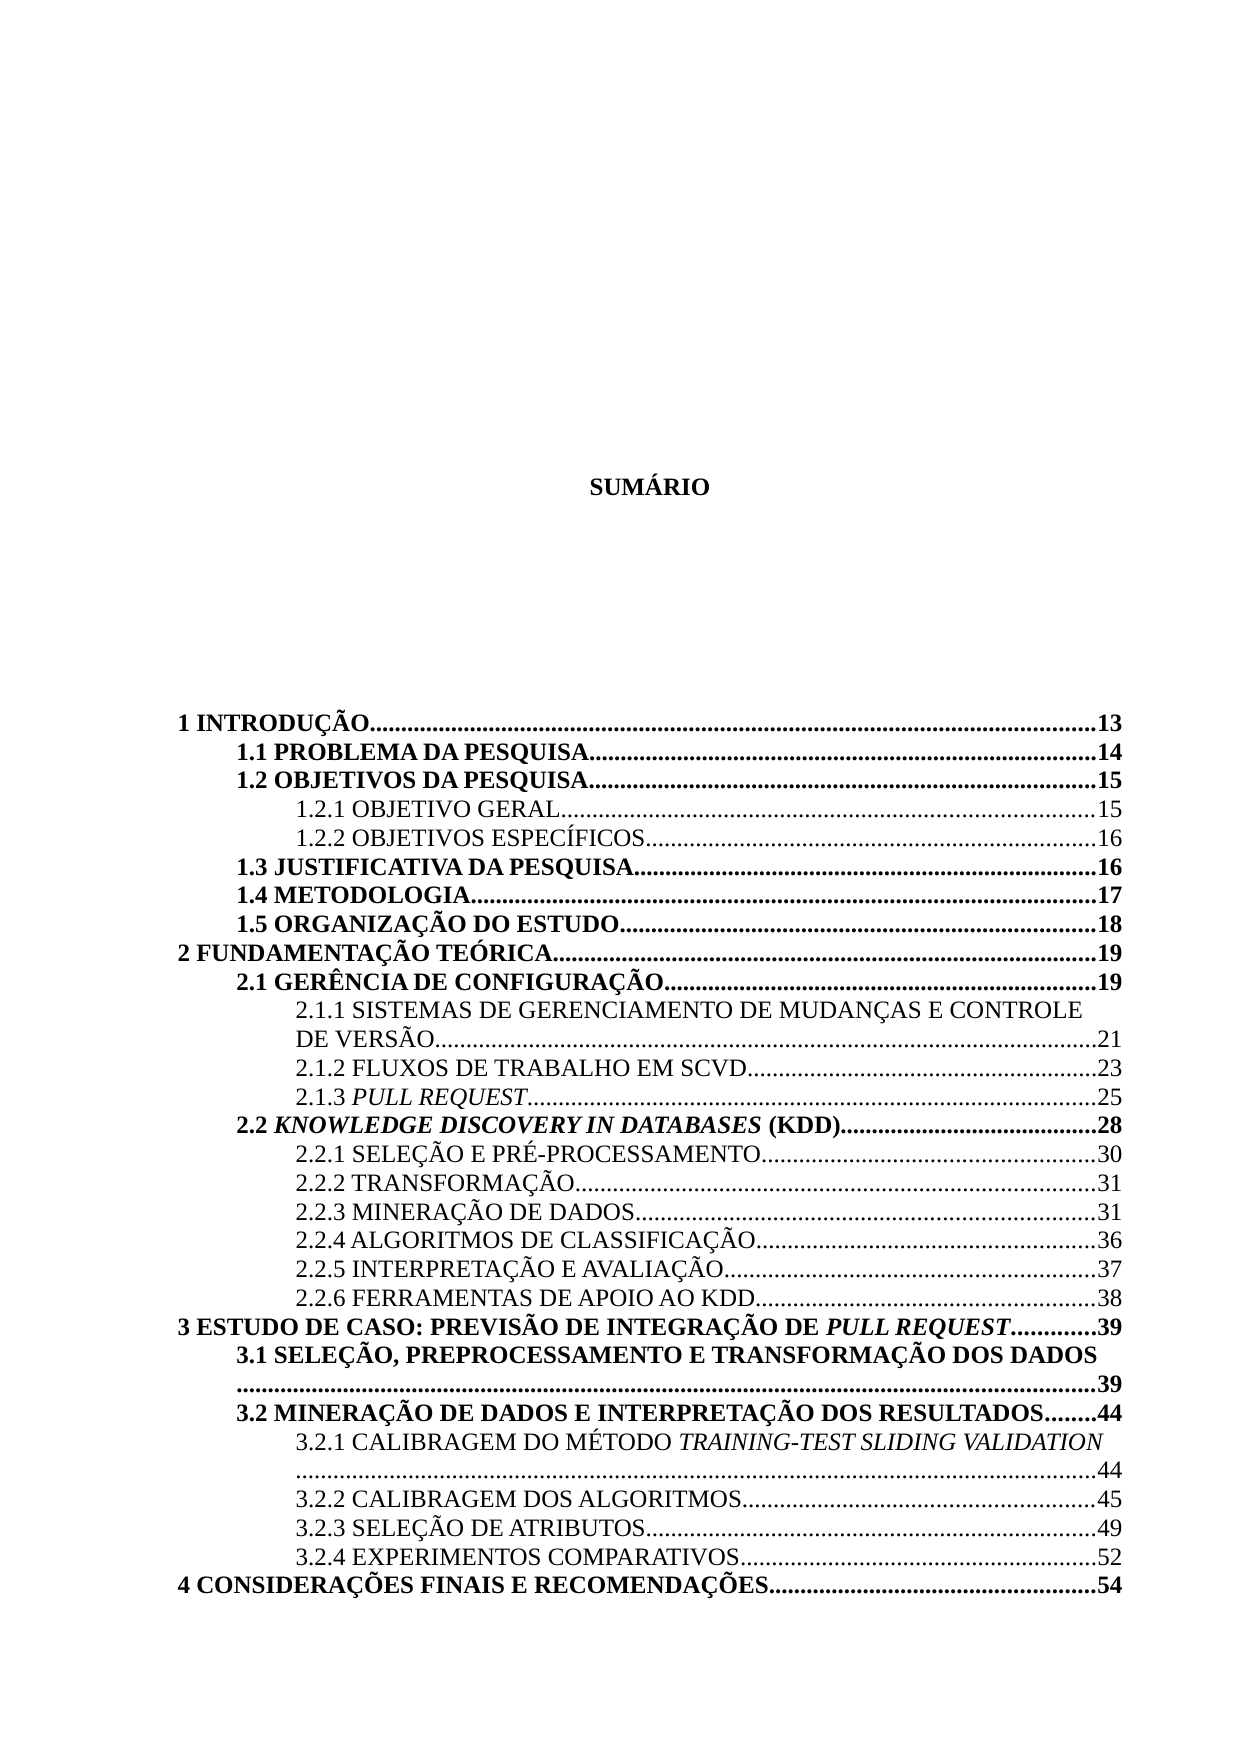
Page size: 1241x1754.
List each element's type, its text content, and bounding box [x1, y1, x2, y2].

text 1.5 Organização do estudo 18 [236, 909, 1122, 938]
text 3.2 Mineração de dados e Interpretação dos resultados 44 [236, 1398, 1122, 1427]
text 3 Estudo de Caso: Previsão de Integração de Pull Request 39 [177, 1312, 1122, 1340]
text 1 Introdução 13 [177, 708, 1122, 737]
text 2.1.1 Sistemas de Gerenciamento de Mudanças e controle de versão 21 [295, 995, 1122, 1053]
text 2.2.6 Ferramentas de apoio ao KDD 38 [295, 1283, 1122, 1312]
text 4 CONSIDERAÇÕES FINAIS E RECOMENDAÇÕES 54 [177, 1570, 1122, 1599]
text 2.2.4 Algoritmos de Classificação 36 [295, 1225, 1122, 1254]
text 3.2.1 Calibragem do método training-test sliding validation 44 [295, 1427, 1122, 1484]
text 2.2.2 Transformação 31 [295, 1168, 1122, 1197]
text 2.1.2 Fluxos de trabalho EM SCVD 23 [295, 1053, 1122, 1082]
text 3.2.3 Seleção de atributos 49 [295, 1513, 1122, 1542]
text 1.4 Metodologia 17 [236, 880, 1122, 909]
text 3.2.2 Calibragem dos algoritmos 45 [295, 1484, 1122, 1513]
text 2.2.1 Seleção e Pré-processamento 30 [295, 1139, 1122, 1168]
text Sumário [177, 472, 1122, 501]
text 1.1 Problema da pesquisa 14 [236, 737, 1122, 765]
text 3.2.4 Experimentos comparativos 52 [295, 1542, 1122, 1570]
text 2.1 Gerência de Configuração 19 [236, 967, 1122, 995]
text 2 Fundamentação teórica 19 [177, 938, 1122, 967]
text 2.2 Knowledge Discovery in Databases (KDD) 28 [236, 1110, 1122, 1139]
text 2.2.5 Interpretação e Avaliação 37 [295, 1254, 1122, 1283]
text 1.2 objetivos da pesquisa 15 [236, 765, 1122, 794]
text 2.1.3 Pull Request 25 [295, 1082, 1122, 1110]
text 1.2.2 Objetivos específicos 16 [295, 823, 1122, 852]
text 3.1 Seleção, Preprocessamento e Transformação dos dados 39 [236, 1340, 1122, 1398]
text 1.3 Justificativa da pesquisa 16 [236, 852, 1122, 880]
text 1.2.1 Objetivo geral 15 [295, 794, 1122, 823]
text 2.2.3 Mineração de dados 31 [295, 1197, 1122, 1225]
